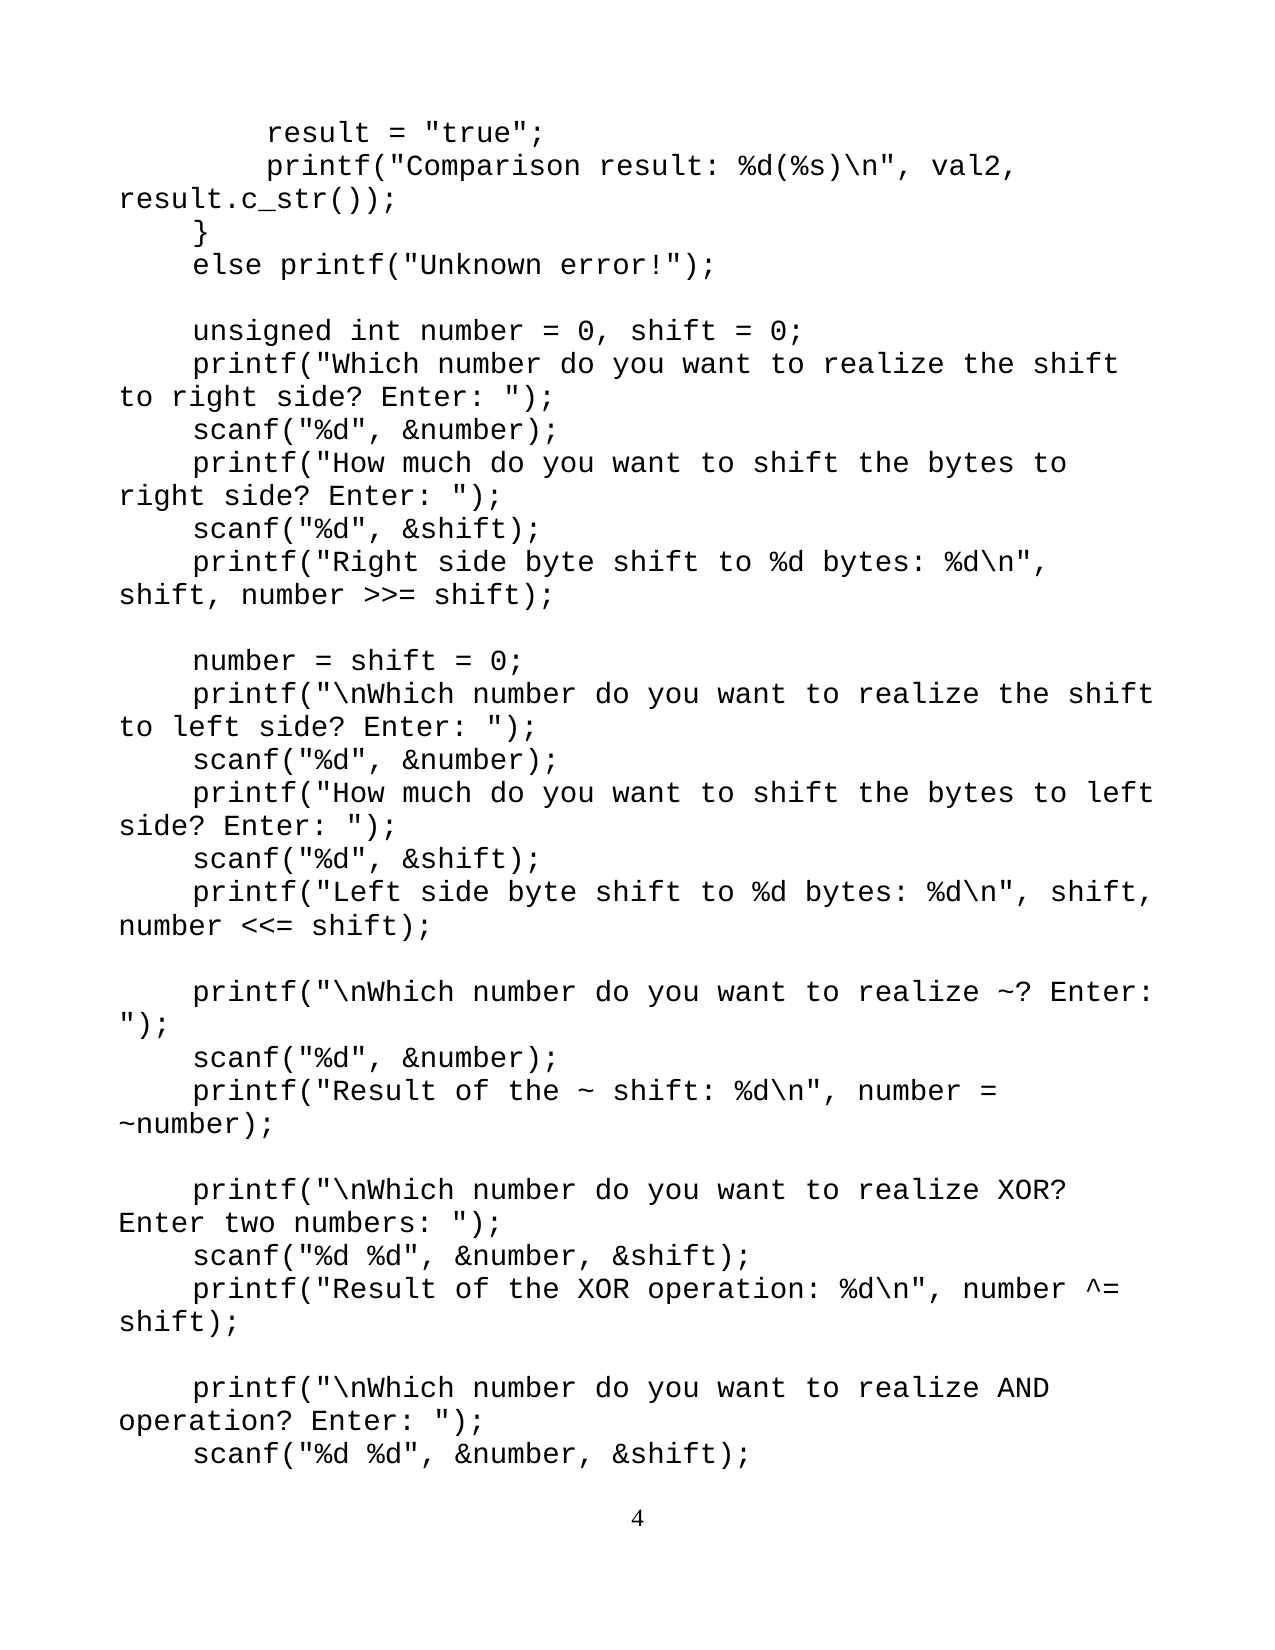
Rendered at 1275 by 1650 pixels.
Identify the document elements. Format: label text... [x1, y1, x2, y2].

text printf("Result of the ~ shift: %d\n", number = ~number); [118, 1076, 1157, 1142]
text printf("Left side byte shift to %d bytes: %d\n", shift, number <<= shift); [118, 878, 1157, 944]
text } [118, 217, 1157, 250]
text printf("\nWhich number do you want to realize ~? Enter: "); [118, 977, 1157, 1043]
text unsigned int number = 0, shift = 0; [118, 316, 1157, 349]
text result = "true"; [118, 118, 1157, 151]
text else printf("Unknown error!"); [118, 250, 1157, 283]
text printf("\nWhich number do you want to realize the shift to left side? Enter: "); [118, 679, 1157, 746]
text printf("Comparison result: %d(%s)\n", val2, result.c_str()); [118, 151, 1157, 217]
text scanf("%d", &number); [118, 415, 1157, 448]
text scanf("%d %d", &number, &shift); [118, 1241, 1157, 1274]
text printf("\nWhich number do you want to realize XOR? Enter two numbers: "); [118, 1175, 1157, 1241]
text scanf("%d %d", &number, &shift); [118, 1439, 1157, 1472]
text printf("Right side byte shift to %d bytes: %d\n", shift, number >>= shift); [118, 547, 1157, 613]
text printf("Result of the XOR operation: %d\n", number ^= shift); [118, 1274, 1157, 1340]
text printf("How much do you want to shift the bytes to left side? Enter: "); [118, 778, 1157, 844]
text scanf("%d", &shift); [118, 514, 1157, 547]
text scanf("%d", &shift); [118, 844, 1157, 878]
text scanf("%d", &number); [118, 1043, 1157, 1076]
text printf("How much do you want to shift the bytes to right side? Enter: "); [118, 448, 1157, 514]
text printf("\nWhich number do you want to realize AND operation? Enter: "); [118, 1373, 1157, 1439]
text scanf("%d", &number); [118, 746, 1157, 778]
text printf("Which number do you want to realize the shift to right side? Enter: "); [118, 349, 1157, 415]
text number = shift = 0; [118, 646, 1157, 679]
